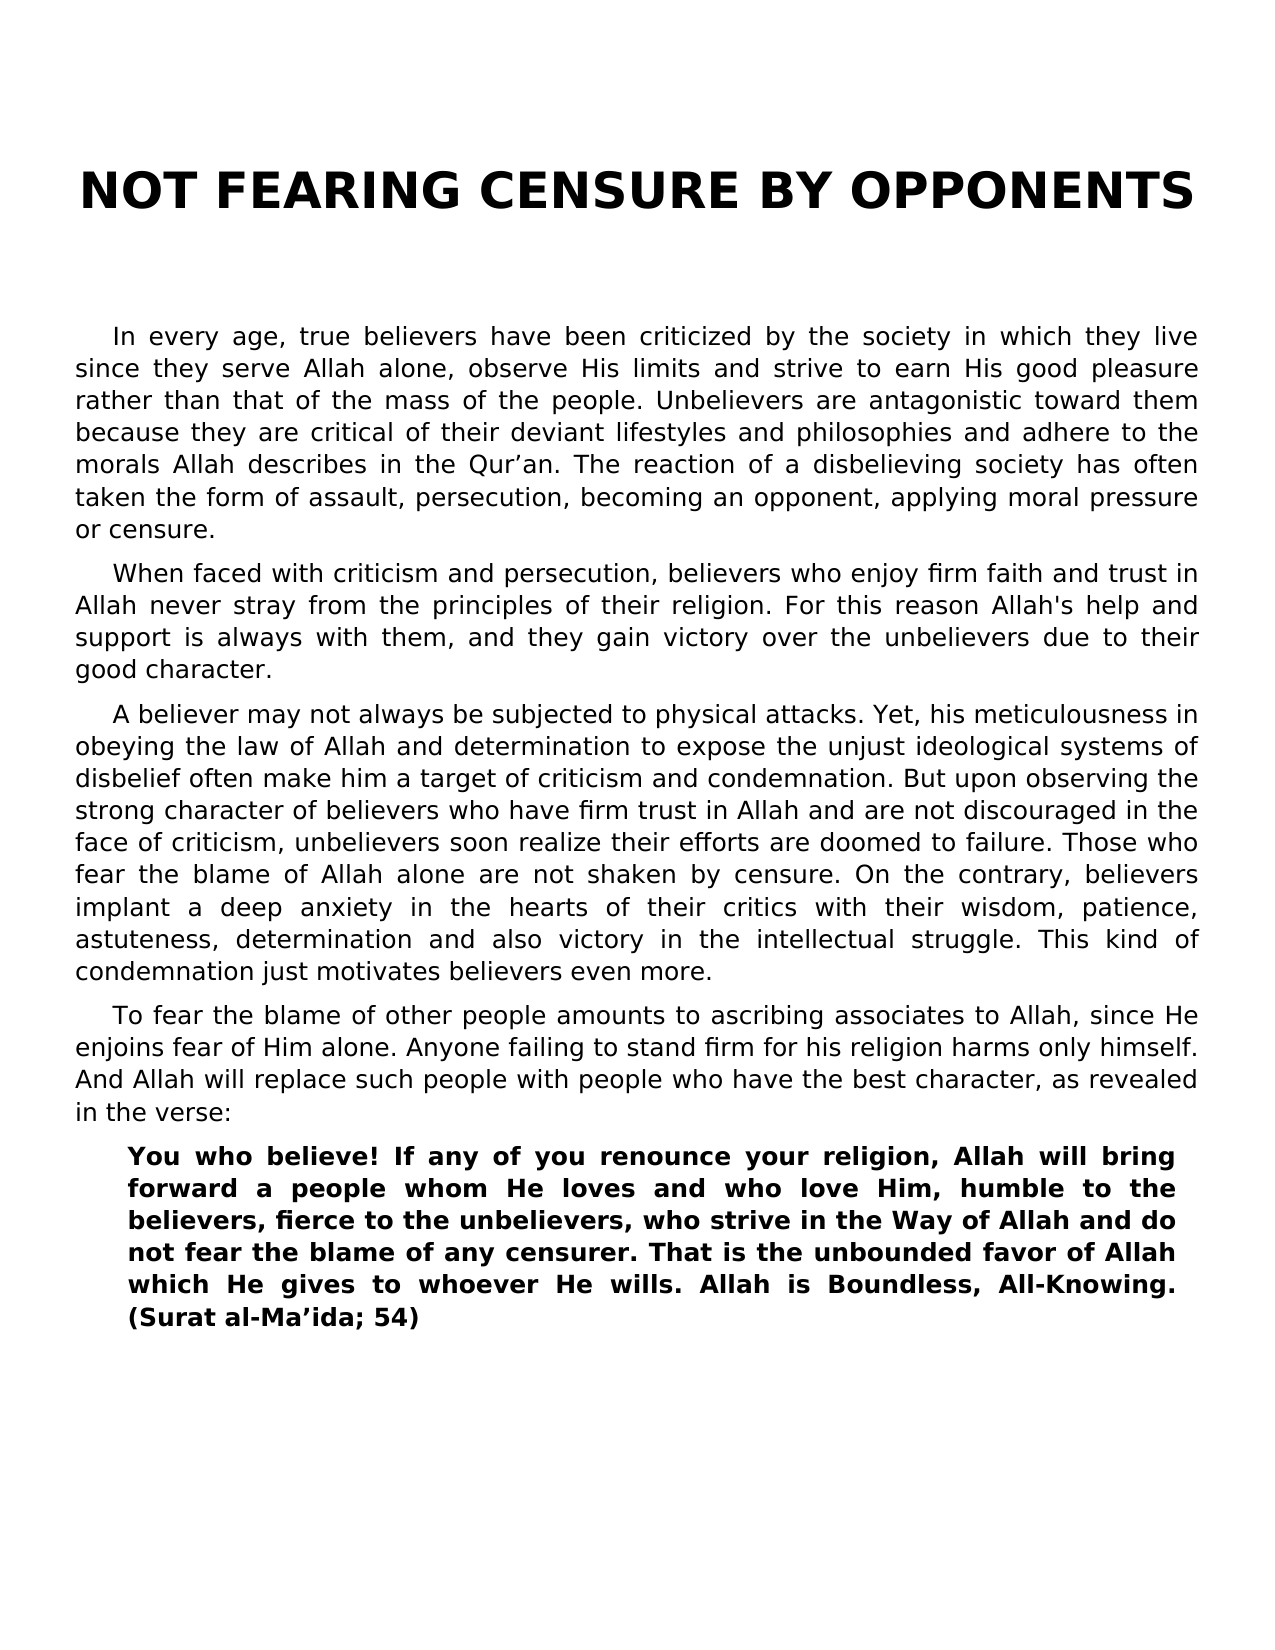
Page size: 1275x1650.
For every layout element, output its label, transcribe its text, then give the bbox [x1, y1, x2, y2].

text You who believe! If any of you renounce your religion, Allah will bring forward a people whom He loves and who love Him, humble to the believers, fierce to the unbelievers, who strive in the Way of Allah and do not fear the blame of any censurer. That is the unbounded favor of Allah which He gives to whoever He wills. Allah is Boundless, All-Knowing. (Surat al-Ma’ida; 54) [127, 1142, 1177, 1332]
text A believer may not always be subjected to physical attacks. Yet, his meticulousness in obeying the law of Allah and determination to expose the unjust ideological systems of disbelief often make him a target of criticism and condemnation. But upon observing the strong character of believers who have firm trust in Allah and are not discouraged in the face of criticism, unbelievers soon realize their efforts are doomed to failure. Those who fear the blame of Allah alone are not shaken by censure. On the contrary, believers implant a deep anxiety in the hearts of their critics with their wisdom, patience, astuteness, determination and also victory in the intellectual struggle. This kind of condemnation just motivates believers even more. [75, 700, 1200, 986]
text When faced with criticism and persecution, believers who enjoy firm faith and trust in Allah never stray from the principles of their religion. For this reason Allah's help and support is always with them, and they gain victory over the unbelievers due to their good character. [75, 559, 1200, 685]
text In every age, true believers have been criticized by the society in which they live since they serve Allah alone, observe His limits and strive to earn His good pleasure rather than that of the mass of the people. Unbelievers are antagonistic toward them because they are critical of their deviant lifestyles and philosophies and adhere to the morals Allah describes in the Qur’an. The reaction of a disbelieving society has often taken the form of assault, persecution, becoming an opponent, applying moral pressure or censure. [75, 322, 1200, 544]
text To fear the blame of other people amounts to ascribing associates to Allah, since He enjoins fear of Him alone. Anyone failing to stand firm for his religion harms only himself. And Allah will replace such people with people who have the best character, as revealed in the verse: [75, 1002, 1200, 1127]
subtitle NOT FEARING CENSURE BY OPPONENTS [75, 162, 1200, 221]
